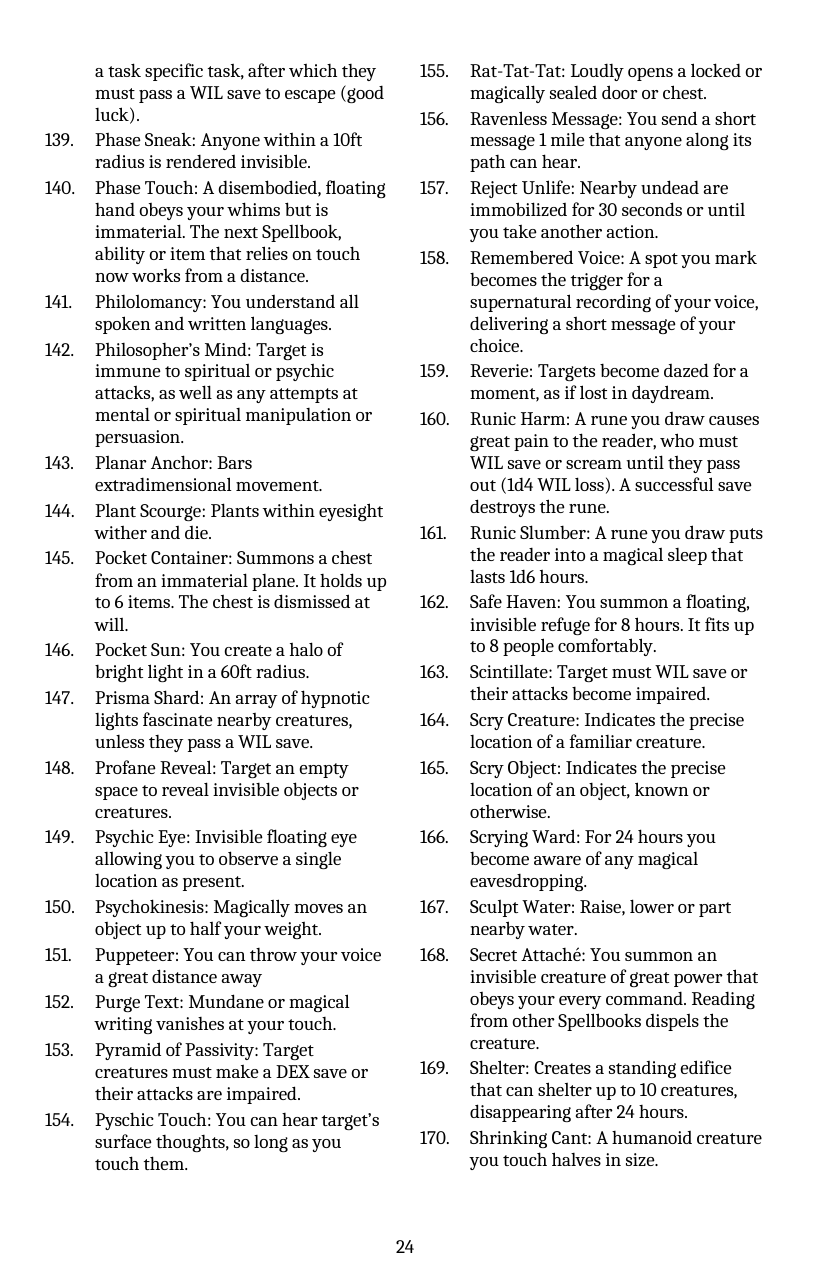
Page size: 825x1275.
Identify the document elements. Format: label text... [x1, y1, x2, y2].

list Shelter: Creates a standing edifice that can shelter up to 10 creatures, disappearing after 24 hours. [420, 1058, 765, 1123]
list Pocket Sun: You create a halo of bright light in a 60ft radius. [45, 639, 390, 683]
list Scrying Ward: For 24 hours you become aware of any magical eavesdropping. [420, 827, 765, 892]
list Runic Harm: A rune you draw causes great pain to the reader, who must WIL save or scream until they pass out (1d4 WIL loss). A successful save destroys the rune. [420, 408, 765, 518]
list Scry Object: Indicates the precise location of an object, known or otherwise. [420, 757, 765, 823]
list Sculpt Water: Raise, lower or part nearby water. [420, 896, 765, 940]
list Scintillate: Target must WIL save or their attacks become impaired. [420, 661, 765, 705]
list Scry Creature: Indicates the precise location of a familiar creature. [420, 709, 765, 753]
list Remembered Voice: A spot you mark becomes the trigger for a supernatural recording of your voice, delivering a short message of your choice. [420, 247, 765, 357]
list Phase Touch: A disembodied, floating hand obeys your whims but is immaterial. The next Spellbook, ability or item that relies on touch now works from a distance. [45, 177, 390, 287]
list Pyschic Touch: You can hear target’s surface thoughts, so long as you touch them. [45, 1109, 390, 1175]
list Pyramid of Passivity: Target creatures must make a DEX save or their attacks are impaired. [45, 1039, 390, 1105]
list Purge Text: Mundane or magical writing vanishes at your touch. [45, 992, 390, 1036]
list a task specific task, after which they must pass a WIL save to escape (good luck). [45, 60, 390, 126]
list Reject Unlife: Nearby undead are immobilized for 30 seconds or until you take another action. [420, 177, 765, 243]
list Ravenless Message: You send a short message 1 mile that anyone along its path can hear. [420, 108, 765, 174]
list Plant Scourge: Plants within eyesight wither and die. [45, 500, 390, 544]
list Psychic Eye: Invisible floating eye allowing you to observe a single location as present. [45, 827, 390, 892]
list Pocket Container: Summons a chest from an immaterial plane. It holds up to 6 items. The chest is dismissed at will. [45, 548, 390, 636]
list Rat-Tat-Tat: Loudly opens a locked or magically sealed door or chest. [420, 60, 765, 104]
list Philolomancy: You understand all spoken and written languages. [45, 291, 390, 335]
list Safe Haven: You summon a floating, invisible refuge for 8 hours. It fits up to 8 people comfortably. [420, 592, 765, 658]
list Psychokinesis: Magically moves an object up to half your weight. [45, 896, 390, 940]
list Runic Slumber: A rune you draw puts the reader into a magical sleep that lasts 1d6 hours. [420, 522, 765, 588]
list Planar Anchor: Bars extradimensional movement. [45, 452, 390, 496]
list Philosopher’s Mind: Target is immune to spiritual or psychic attacks, as well as any attempts at mental or spiritual manipulation or persuasion. [45, 339, 390, 449]
list Shrinking Cant: A humanoid creature you touch halves in size. [420, 1127, 765, 1171]
list Profane Reveal: Target an empty space to reveal invisible objects or creatures. [45, 757, 390, 823]
list Secret Attaché: You summon an invisible creature of great power that obeys your every command. Reading from other Spellbooks dispels the creature. [420, 944, 765, 1054]
list Phase Sneak: Anyone within a 10ft radius is rendered invisible. [45, 130, 390, 174]
list Reverie: Targets become dazed for a moment, as if lost in daydream. [420, 361, 765, 405]
list Puppeteer: You can throw your voice a great distance away [45, 944, 390, 988]
list Prisma Shard: An array of hypnotic lights fascinate nearby creatures, unless they pass a WIL save. [45, 687, 390, 753]
